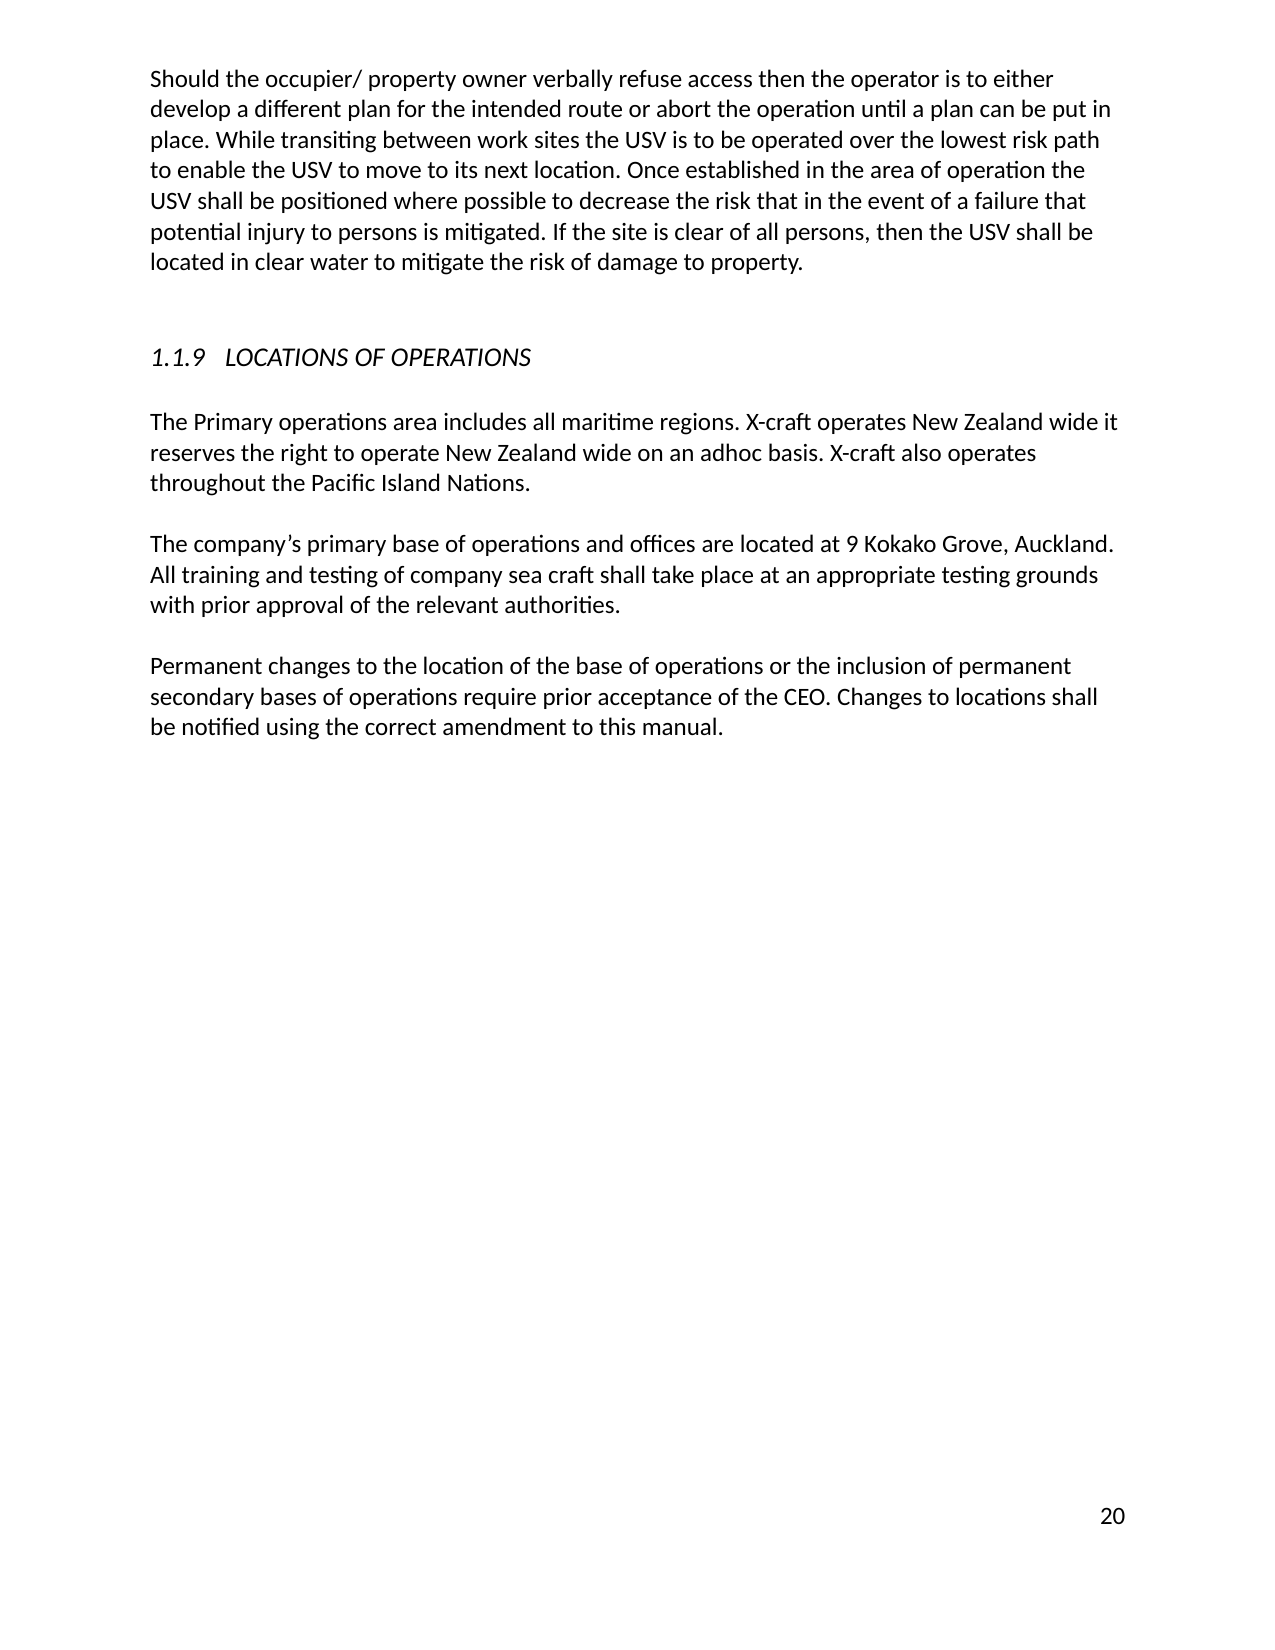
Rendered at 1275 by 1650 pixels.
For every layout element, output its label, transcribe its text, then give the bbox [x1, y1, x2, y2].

text 1.1.9 LOCATIONS OF OPERATIONS [150, 340, 1125, 373]
text The company’s primary base of operations and offices are located at 9 Kokako Grove, Auckland. [150, 528, 1125, 559]
text Should the occupier/ property owner verbally refuse access then the operator is to either develop a different plan for the intended route or abort the operation until a plan can be put in place. While transiting between work sites the USV is to be operated over the lowest risk path to enable the USV to move to its next location. Once established in the area of operation the USV shall be positioned where possible to decrease the risk that in the event of a failure that potential injury to persons is mitigated. If the site is clear of all persons, then the USV shall be located in clear water to mitigate the risk of damage to property. [150, 63, 1125, 277]
text The Primary operations area includes all maritime regions. X-craft operates New Zealand wide it reserves the right to operate New Zealand wide on an adhoc basis. X-craft also operates throughout the Pacific Island Nations. [150, 406, 1125, 498]
text All training and testing of company sea craft shall take place at an appropriate testing grounds with prior approval of the relevant authorities. [150, 559, 1125, 620]
text Permanent changes to the location of the base of operations or the inclusion of permanent secondary bases of operations require prior acceptance of the CEO. Changes to locations shall be notified using the correct amendment to this manual. [150, 650, 1125, 742]
